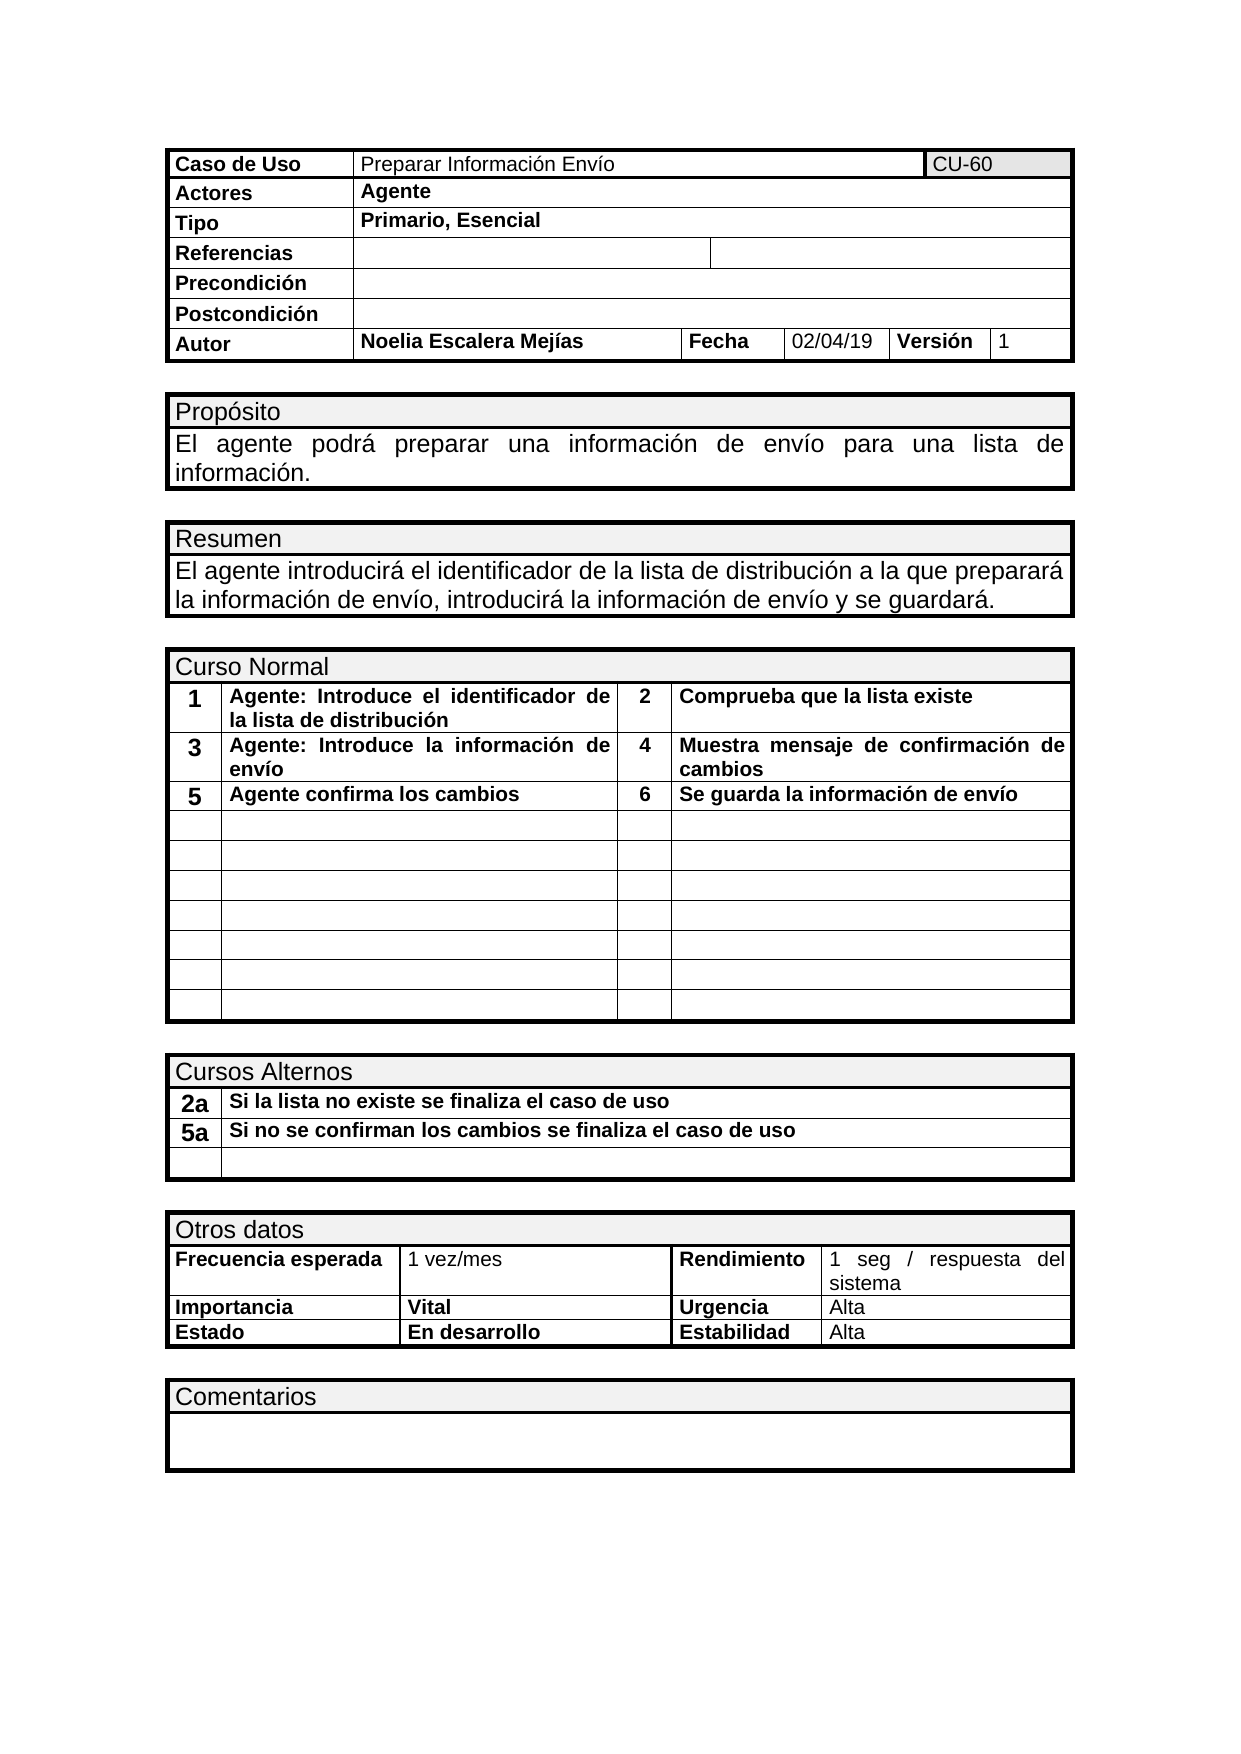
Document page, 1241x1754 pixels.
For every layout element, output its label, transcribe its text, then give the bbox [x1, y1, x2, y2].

table_cell En desarrollo [401, 1320, 670, 1344]
table_cell [618, 901, 671, 929]
table_cell [170, 960, 221, 989]
table_header Comentarios [170, 1382, 1070, 1411]
table_cell [222, 871, 617, 900]
table_cell [222, 901, 617, 929]
table_cell Primario, Esencial [354, 208, 1070, 237]
table_cell Actores [170, 179, 353, 207]
table_cell Vital [401, 1296, 670, 1319]
table_cell [618, 960, 671, 989]
table_cell 4 [618, 733, 671, 781]
table_cell [170, 811, 221, 840]
table_cell Versión [890, 329, 990, 359]
table_cell Alta [822, 1320, 1070, 1344]
table_cell [672, 990, 1070, 1019]
table_cell [618, 990, 671, 1019]
table_cell Agente [354, 179, 1070, 207]
table_cell [672, 841, 1070, 870]
table_header Caso de Uso [170, 152, 353, 176]
table_cell Urgencia [673, 1296, 821, 1319]
table_cell [711, 238, 1070, 267]
table_cell [354, 299, 1070, 328]
table_cell Estado [170, 1320, 399, 1344]
table_cell 6 [618, 782, 671, 810]
table_cell [222, 960, 617, 989]
table_cell 2 [618, 684, 671, 732]
table_cell [170, 1148, 221, 1177]
table_cell [618, 931, 671, 959]
table_header Cursos Alternos [170, 1057, 1070, 1086]
table_cell [672, 960, 1070, 989]
table_cell [222, 931, 617, 959]
table_cell Alta [822, 1296, 1070, 1319]
table_cell [672, 811, 1070, 840]
table_cell [618, 871, 671, 900]
table_cell Muestra mensaje de confirmación de cambios [672, 733, 1070, 781]
table_cell 1 seg / respuesta del sistema [822, 1247, 1070, 1295]
table_cell 2a [170, 1089, 221, 1118]
table_cell Agente: Introduce el identificador de la lista de distribución [222, 684, 617, 732]
table_cell El agente podrá preparar una información de envío para una lista de información. [170, 429, 1070, 486]
table_cell 1 [170, 684, 221, 732]
table_header Resumen [170, 525, 1070, 553]
table_cell [672, 931, 1070, 959]
table_cell Precondición [170, 269, 353, 298]
table_cell 1 vez/mes [401, 1247, 670, 1295]
table_cell 02/04/19 [785, 329, 889, 359]
table_cell 1 [991, 329, 1070, 359]
table_cell [170, 990, 221, 1019]
table_cell [170, 901, 221, 929]
table_cell Tipo [170, 208, 353, 237]
table_cell 3 [170, 733, 221, 781]
table_cell [222, 1148, 1070, 1177]
table_cell [170, 841, 221, 870]
table_cell [354, 269, 1070, 298]
table_cell Autor [170, 329, 353, 359]
table_cell [170, 1414, 1070, 1468]
table_cell [354, 238, 710, 267]
table_cell Fecha [682, 329, 784, 359]
table_cell Noelia Escalera Mejías [354, 329, 681, 359]
table_cell [672, 901, 1070, 929]
table_cell Referencias [170, 238, 353, 267]
table_header Propósito [170, 397, 1070, 426]
table_cell [170, 931, 221, 959]
table_header Otros datos [170, 1215, 1070, 1244]
table_cell Se guarda la información de envío [672, 782, 1070, 810]
table_cell Si no se confirman los cambios se finaliza el caso de uso [222, 1119, 1070, 1147]
table_cell 5 [170, 782, 221, 810]
table_cell [672, 871, 1070, 900]
table_cell Rendimiento [673, 1247, 821, 1295]
table_cell Importancia [170, 1296, 399, 1319]
table_cell [222, 990, 617, 1019]
table_cell 5a [170, 1119, 221, 1147]
table_header CU-60 [927, 152, 1070, 176]
table_cell Estabilidad [673, 1320, 821, 1344]
table_cell Agente confirma los cambios [222, 782, 617, 810]
table_header Preparar Información Envío [354, 152, 923, 176]
table_cell [170, 871, 221, 900]
table_cell Frecuencia esperada [170, 1247, 399, 1295]
table_cell Comprueba que la lista existe [672, 684, 1070, 732]
table_cell [618, 811, 671, 840]
table_cell El agente introducirá el identificador de la lista de distribución a la que preparará la información de envío, introducirá la información de envío y se guardará. [170, 556, 1070, 614]
table_cell [222, 811, 617, 840]
table_cell Postcondición [170, 299, 353, 328]
table_cell [618, 841, 671, 870]
table_cell Agente: Introduce la información de envío [222, 733, 617, 781]
table_cell Si la lista no existe se finaliza el caso de uso [222, 1089, 1070, 1118]
table_header Curso Normal [170, 652, 1070, 681]
table_cell [222, 841, 617, 870]
